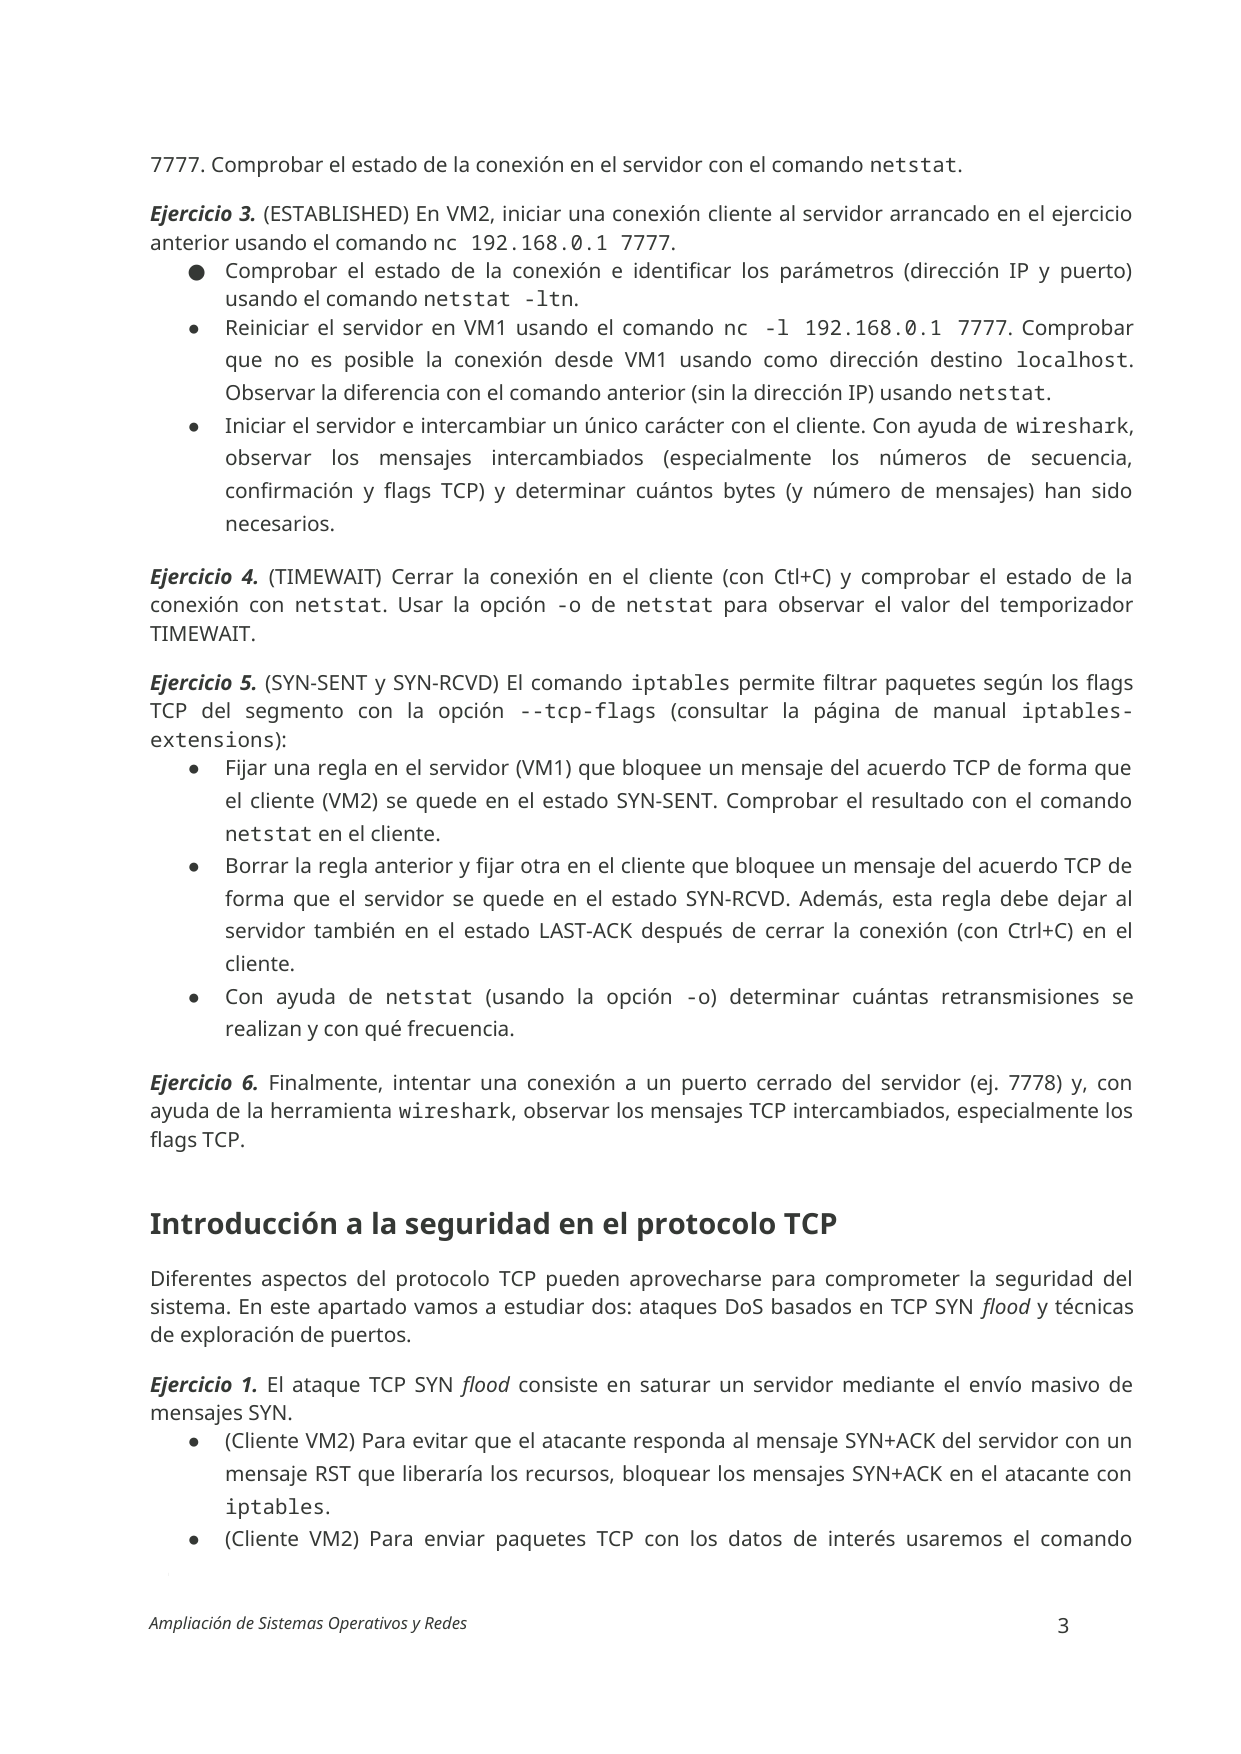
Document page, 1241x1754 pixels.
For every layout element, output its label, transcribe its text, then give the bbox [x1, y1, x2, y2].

list Comprobar el estado de la conexión e identificar los parámetros (dirección IP y puerto) usando el comando netstat -ltn. [187, 256, 1134, 313]
list Borrar la regla anterior y fijar otra en el cliente que bloquee un mensaje del acuerdo TCP de forma que el servidor se quede en el estado SYN-RCVD. Además, esta regla debe dejar al servidor también en el estado LAST-ACK después de cerrar la conexión (con Ctrl+C) en el cliente. [187, 851, 1134, 978]
subtitle Introducción a la seguridad en el protocolo TCP [150, 1203, 1134, 1243]
text Ejercicio 3. (ESTABLISHED) En VM2, iniciar una conexión cliente al servidor arrancado en el ejercicio anterior usando el comando nc 192.168.0.1 7777. [150, 199, 1134, 256]
list Fijar una regla en el servidor (VM1) que bloquee un mensaje del acuerdo TCP de forma que el cliente (VM2) se quede en el estado SYN-SENT. Comprobar el resultado con el comando netstat en el cliente. [187, 753, 1134, 847]
list Reiniciar el servidor en VM1 usando el comando nc -l 192.168.0.1 7777. Comprobar que no es posible la conexión desde VM1 usando como dirección destino localhost. Observar la diferencia con el comando anterior (sin la dirección IP) usando netstat. [187, 313, 1134, 407]
text Ejercicio 4. (TIMEWAIT) Cerrar la conexión en el cliente (con Ctl+C) y comprobar el estado de la conexión con netstat. Usar la opción -o de netstat para observar el valor del temporizador TIMEWAIT. [150, 562, 1134, 647]
text Ejercicio 6. Finalmente, intentar una conexión a un puerto cerrado del servidor (ej. 7778) y, con ayuda de la herramienta wireshark, observar los mensajes TCP intercambiados, especialmente los flags TCP. [150, 1068, 1134, 1153]
text Ejercicio 1. El ataque TCP SYN flood consiste en saturar un servidor mediante el envío masivo de mensajes SYN. [150, 1370, 1134, 1427]
list Con ayuda de netstat (usando la opción -o) determinar cuántas retransmisiones se realizan y con qué frecuencia. [187, 982, 1134, 1043]
list Iniciar el servidor e intercambiar un único carácter con el cliente. Con ayuda de wireshark, observar los mensajes intercambiados (especialmente los números de secuencia, confirmación y flags TCP) y determinar cuántos bytes (y número de mensajes) han sido necesarios. [187, 411, 1134, 537]
text 7777. Comprobar el estado de la conexión en el servidor con el comando netstat. [150, 150, 1134, 178]
text Diferentes aspectos del protocolo TCP pueden aprovecharse para comprometer la seguridad del sistema. En este apartado vamos a estudiar dos: ataques DoS basados en TCP SYN flood y técnicas de exploración de puertos. [150, 1264, 1134, 1349]
list (Cliente VM2) Para enviar paquetes TCP con los datos de interés usaremos el comando [187, 1524, 1134, 1553]
list (Cliente VM2) Para evitar que el atacante responda al mensaje SYN+ACK del servidor con un mensaje RST que liberaría los recursos, bloquear los mensajes SYN+ACK en el atacante con iptables. [187, 1427, 1134, 1520]
text Ejercicio 5. (SYN-SENT y SYN-RCVD) El comando iptables permite filtrar paquetes según los flags TCP del segmento con la opción --tcp-flags (consultar la página de manual iptables-extensions): [150, 668, 1134, 753]
